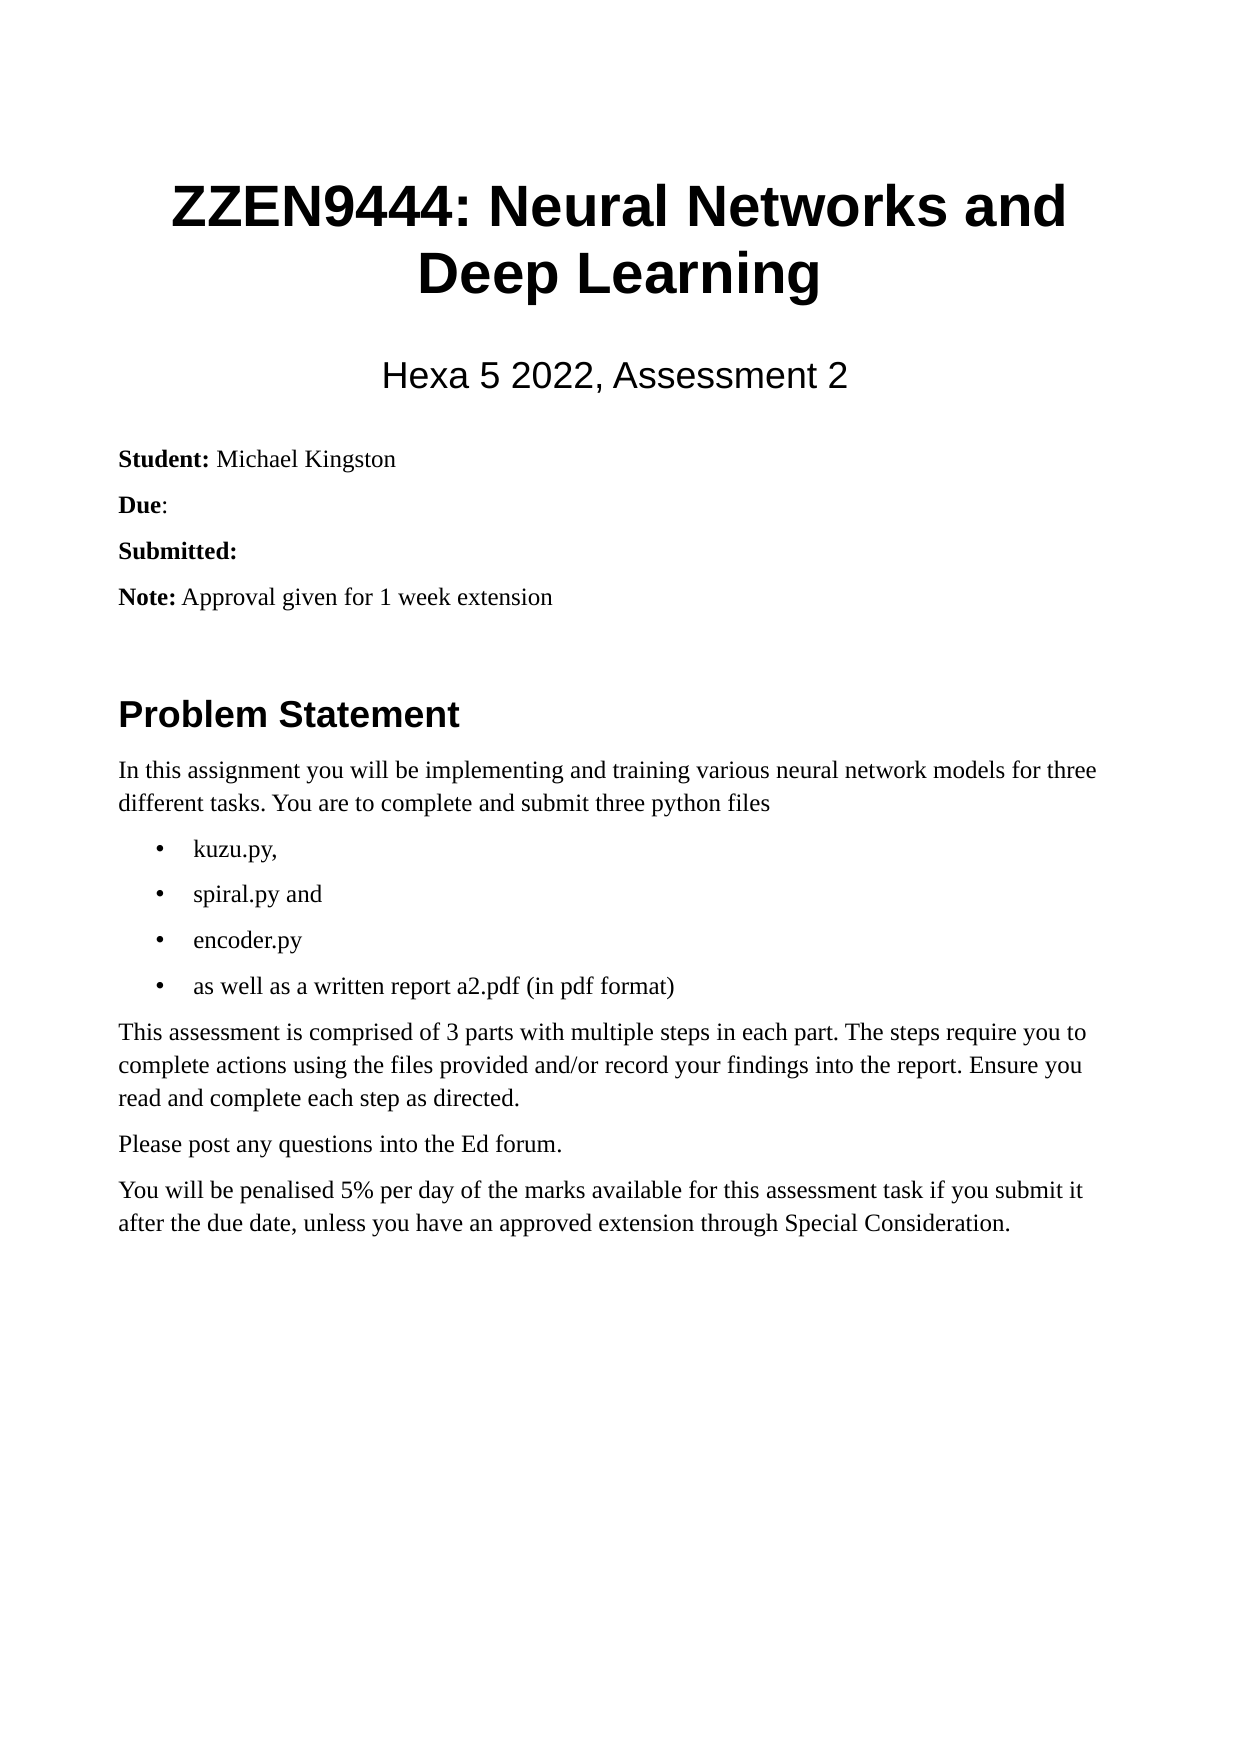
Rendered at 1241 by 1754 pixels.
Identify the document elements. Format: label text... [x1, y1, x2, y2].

text You will be penalised 5% per day of the marks available for this assessment task if you submit it after the due date, unless you have an approved extension through Special Consideration. [118, 1175, 1122, 1237]
list kuzu.py, [156, 834, 1122, 862]
text Submitted: [118, 536, 1122, 565]
text In this assignment you will be implementing and training various neural network models for three different tasks. You are to complete and submit three python files [118, 755, 1122, 816]
subtitle Hexa 5 2022, Assessment 2 [118, 353, 1122, 397]
text Student: Michael Kingston [118, 444, 1122, 473]
title ZZEN9444: Neural Networks and Deep Learning [118, 172, 1122, 306]
text This assessment is comprised of 3 parts with multiple steps in each part. The steps require you to complete actions using the files provided and/or record your findings into the report. Ensure you read and complete each step as directed. [118, 1017, 1122, 1112]
list as well as a written report a2.pdf (in pdf format) [156, 971, 1122, 1000]
text Please post any questions into the Ed forum. [118, 1129, 1122, 1158]
subtitle Problem Statement [118, 693, 1122, 736]
text Due: [118, 490, 1122, 519]
list encoder.py [156, 926, 1122, 954]
text Note: Approval given for 1 week extension [118, 582, 1122, 611]
list spiral.py and [156, 879, 1122, 908]
